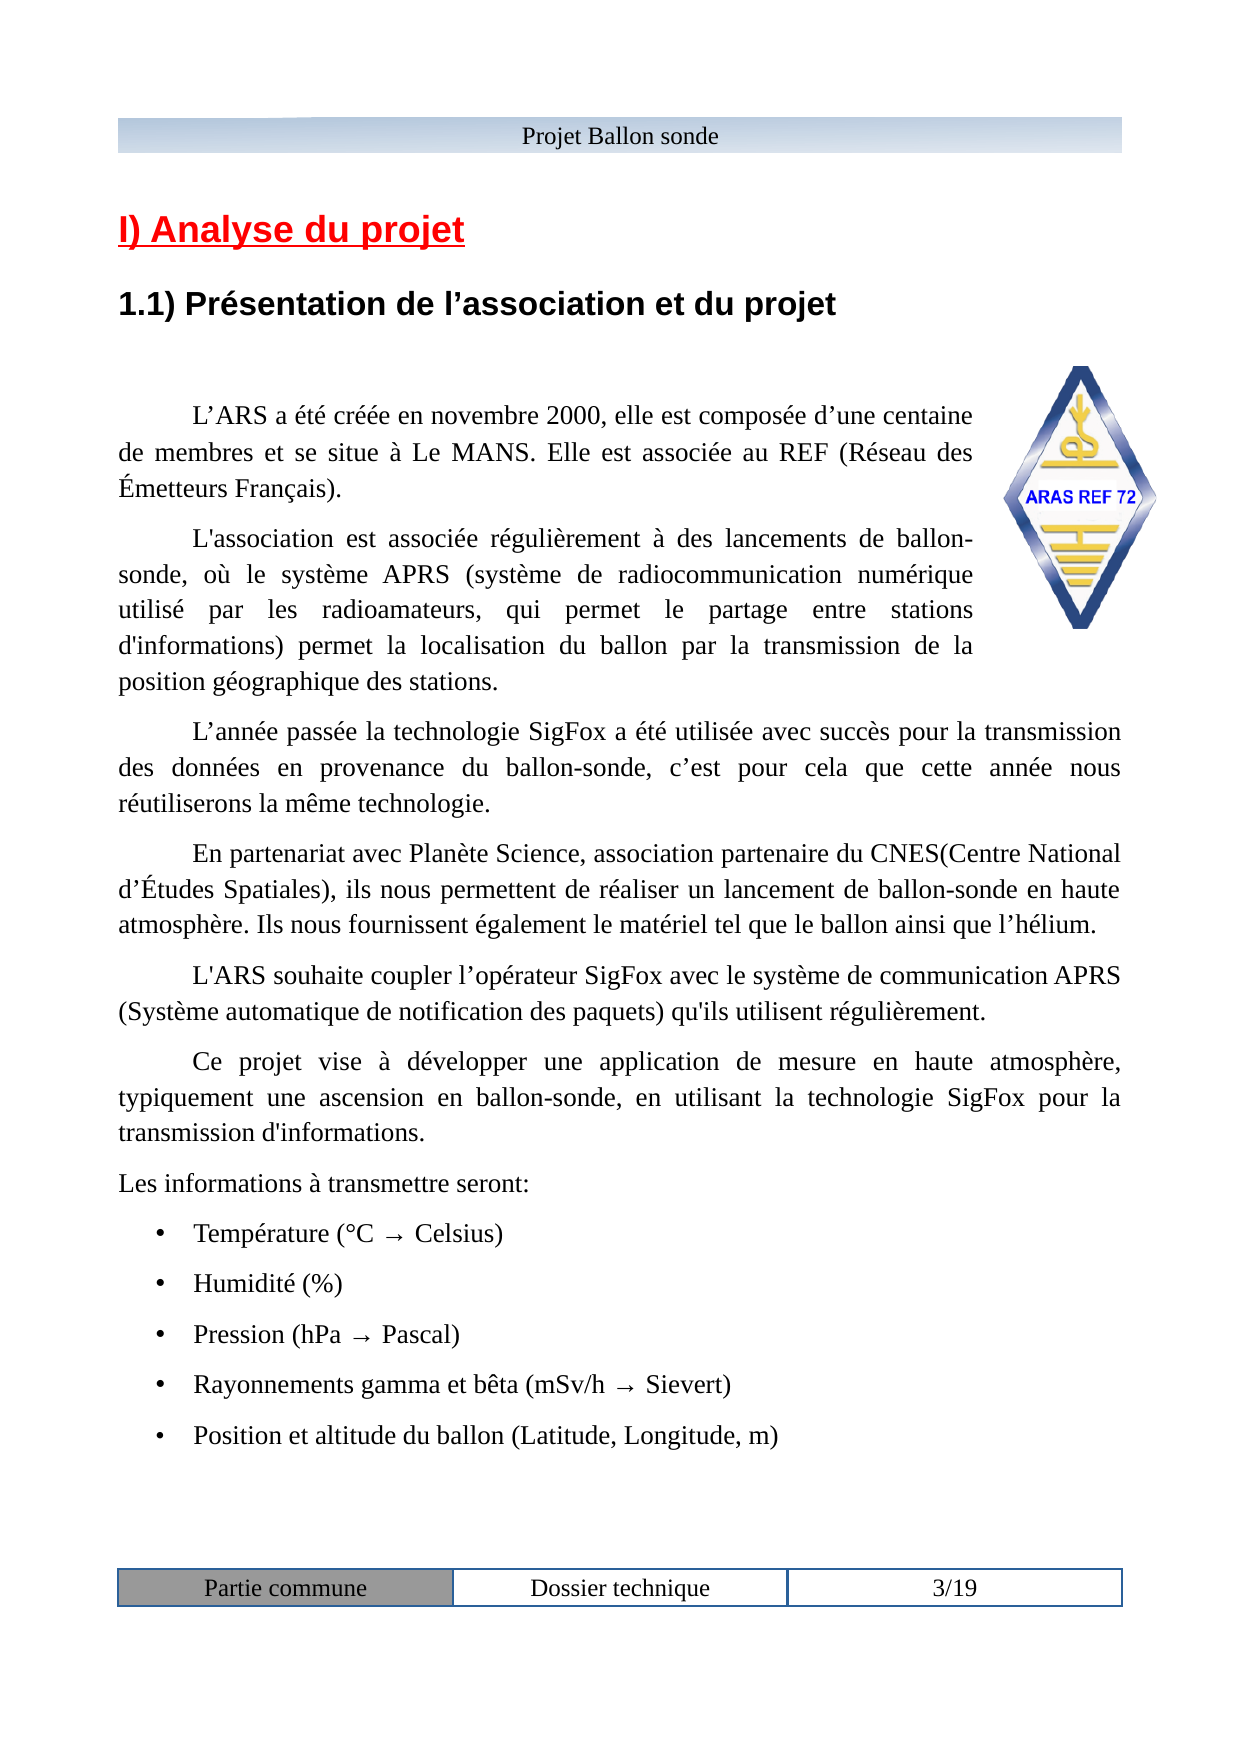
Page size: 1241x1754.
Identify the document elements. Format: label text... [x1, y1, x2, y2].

list Température (°C → Celsius) [156, 1217, 1122, 1248]
text L'ARS souhaite coupler l’opérateur SigFox avec le système de communication APRS (Système automatique de notification des paquets) qu'ils utilisent régulièrement. [118, 959, 1122, 1026]
subtitle I) Analyse du projet [118, 207, 1122, 250]
text En partenariat avec Planète Science, association partenaire du CNES(Centre National d’Études Spatiales), ils nous permettent de réaliser un lancement de ballon-sonde en haute atmosphère. Ils nous fournissent également le matériel tel que le ballon ainsi que l’hélium. [118, 837, 1122, 940]
subtitle 1.1) Présentation de l’association et du projet [118, 284, 1122, 322]
picture [1003, 366, 1157, 629]
list Rayonnements gamma et bêta (mSv/h → Sievert) [156, 1369, 1122, 1400]
text L'association est associée régulièrement à des lancements de ballon-sonde, où le système APRS (système de radiocommunication numérique utilisé par les radioamateurs, qui permet le partage entre stations d'informations) permet la localisation du ballon par la transmission de la position géographique des stations. [118, 522, 974, 696]
list Humidité (%) [156, 1268, 1122, 1299]
text L’ARS a été créée en novembre 2000, elle est composée d’une centaine de membres et se situe à Le MANS. Elle est associée au REF (Réseau des Émetteurs Français). [118, 393, 974, 503]
list Position et altitude du ballon (Latitude, Longitude, m) [156, 1419, 1122, 1450]
list Pression (hPa → Pascal) [156, 1318, 1122, 1349]
text L’année passée la technologie SigFox a été utilisée avec succès pour la transmission des données en provenance du ballon-sonde, c’est pour cela que cette année nous réutiliserons la même technologie. [118, 715, 1122, 818]
text Ce projet vise à développer une application de mesure en haute atmosphère, typiquement une ascension en ballon-sonde, en utilisant la technologie SigFox pour la transmission d'informations. [118, 1045, 1122, 1148]
text Les informations à transmettre seront: [118, 1167, 1122, 1198]
